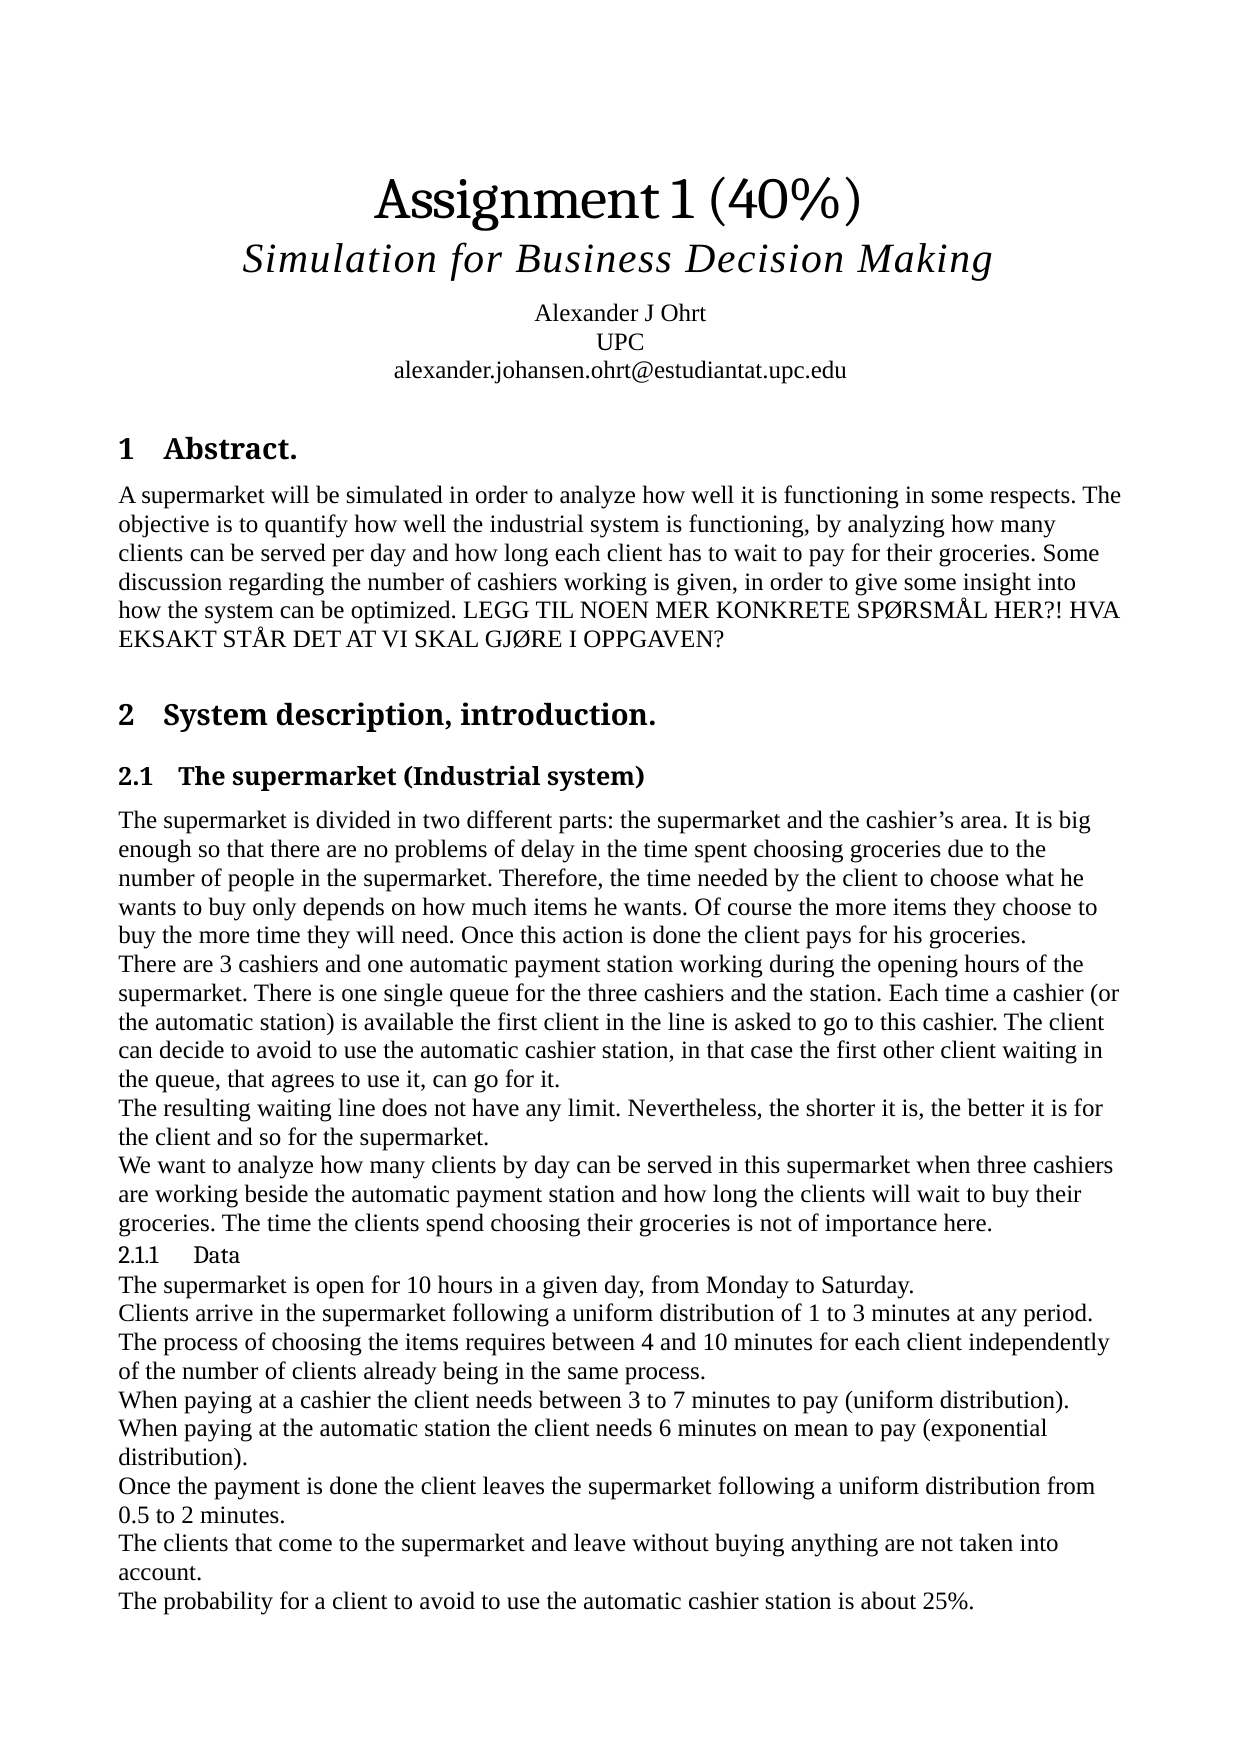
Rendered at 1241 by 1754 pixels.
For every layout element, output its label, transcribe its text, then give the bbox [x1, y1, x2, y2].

text We want to analyze how many clients by day can be served in this supermarket when three cashiers are working beside the automatic payment station and how long the clients will wait to buy their groceries. The time the clients spend choosing their groceries is not of importance here. [118, 1151, 1122, 1237]
text When paying at the automatic station the client needs 6 minutes on mean to pay (exponential distribution). [118, 1413, 1122, 1471]
text The probability for a client to avoid to use the automatic cashier station is about 25%. [118, 1586, 1122, 1615]
text alexander.johansen.ohrt@estudiantat.upc.edu [118, 355, 1122, 384]
subtitle Abstract. [118, 428, 1122, 468]
text When paying at a cashier the client needs between 3 to 7 minutes to pay (uniform distribution). [118, 1385, 1122, 1413]
text Clients arrive in the supermarket following a uniform distribution of 1 to 3 minutes at any period. [118, 1298, 1122, 1327]
text The process of choosing the items requires between 4 and 10 minutes for each client independently of the number of clients already being in the same process. [118, 1327, 1122, 1385]
text ­ [118, 118, 1122, 142]
subtitle Simulation for Business Decision Making [118, 233, 1122, 281]
text The clients that come to the supermarket and leave without buying anything are not taken into account. [118, 1528, 1122, 1586]
subtitle The supermarket (Industrial system) [118, 759, 1122, 793]
text The supermarket is open for 10 hours in a given day, from Monday to Saturday. [118, 1270, 1122, 1298]
subtitle System description, introduction. [118, 694, 1122, 734]
text A supermarket will be simulated in order to analyze how well it is functioning in some respects. The objective is to quantify how well the industrial system is functioning, by analyzing how many clients can be served per day and how long each client has to wait to pay for their groceries. Some discussion regarding the number of cashiers working is given, in order to give some insight into how the system can be optimized. LEGG TIL NOEN MER KONKRETE SPØRSMÅL HER?! HVA EKSAKT STÅR DET AT VI SKAL GJØRE I OPPGAVEN? [118, 481, 1122, 653]
text The resulting waiting line does not have any limit. Nevertheless, the shorter it is, the better it is for the client and so for the supermarket. [118, 1093, 1122, 1151]
text UPC [118, 327, 1122, 355]
text Once the payment is done the client leaves the supermarket following a uniform distribution from 0.5 to 2 minutes. [118, 1471, 1122, 1528]
text The supermarket is divided in two different parts: the supermarket and the cashier’s area. It is big enough so that there are no problems of delay in the time spent choosing groceries due to the number of people in the supermarket. Therefore, the time needed by the client to choose what he wants to buy only depends on how much items he wants. Of course the more items they choose to buy the more time they will need. Once this action is done the client pays for his groceries. [118, 806, 1122, 949]
title Assignment 1 (40%) [118, 166, 1122, 233]
subtitle Data [118, 1241, 1122, 1270]
text There are 3 cashiers and one automatic payment station working during the opening hours of the supermarket. There is one single queue for the three cashiers and the station. Each time a cashier (or the automatic station) is available the first client in the line is asked to go to this cashier. The client can decide to avoid to use the automatic cashier station, in that case the first other client waiting in the queue, that agrees to use it, can go for it. [118, 949, 1122, 1093]
text Alexander J Ohrt [118, 298, 1122, 327]
